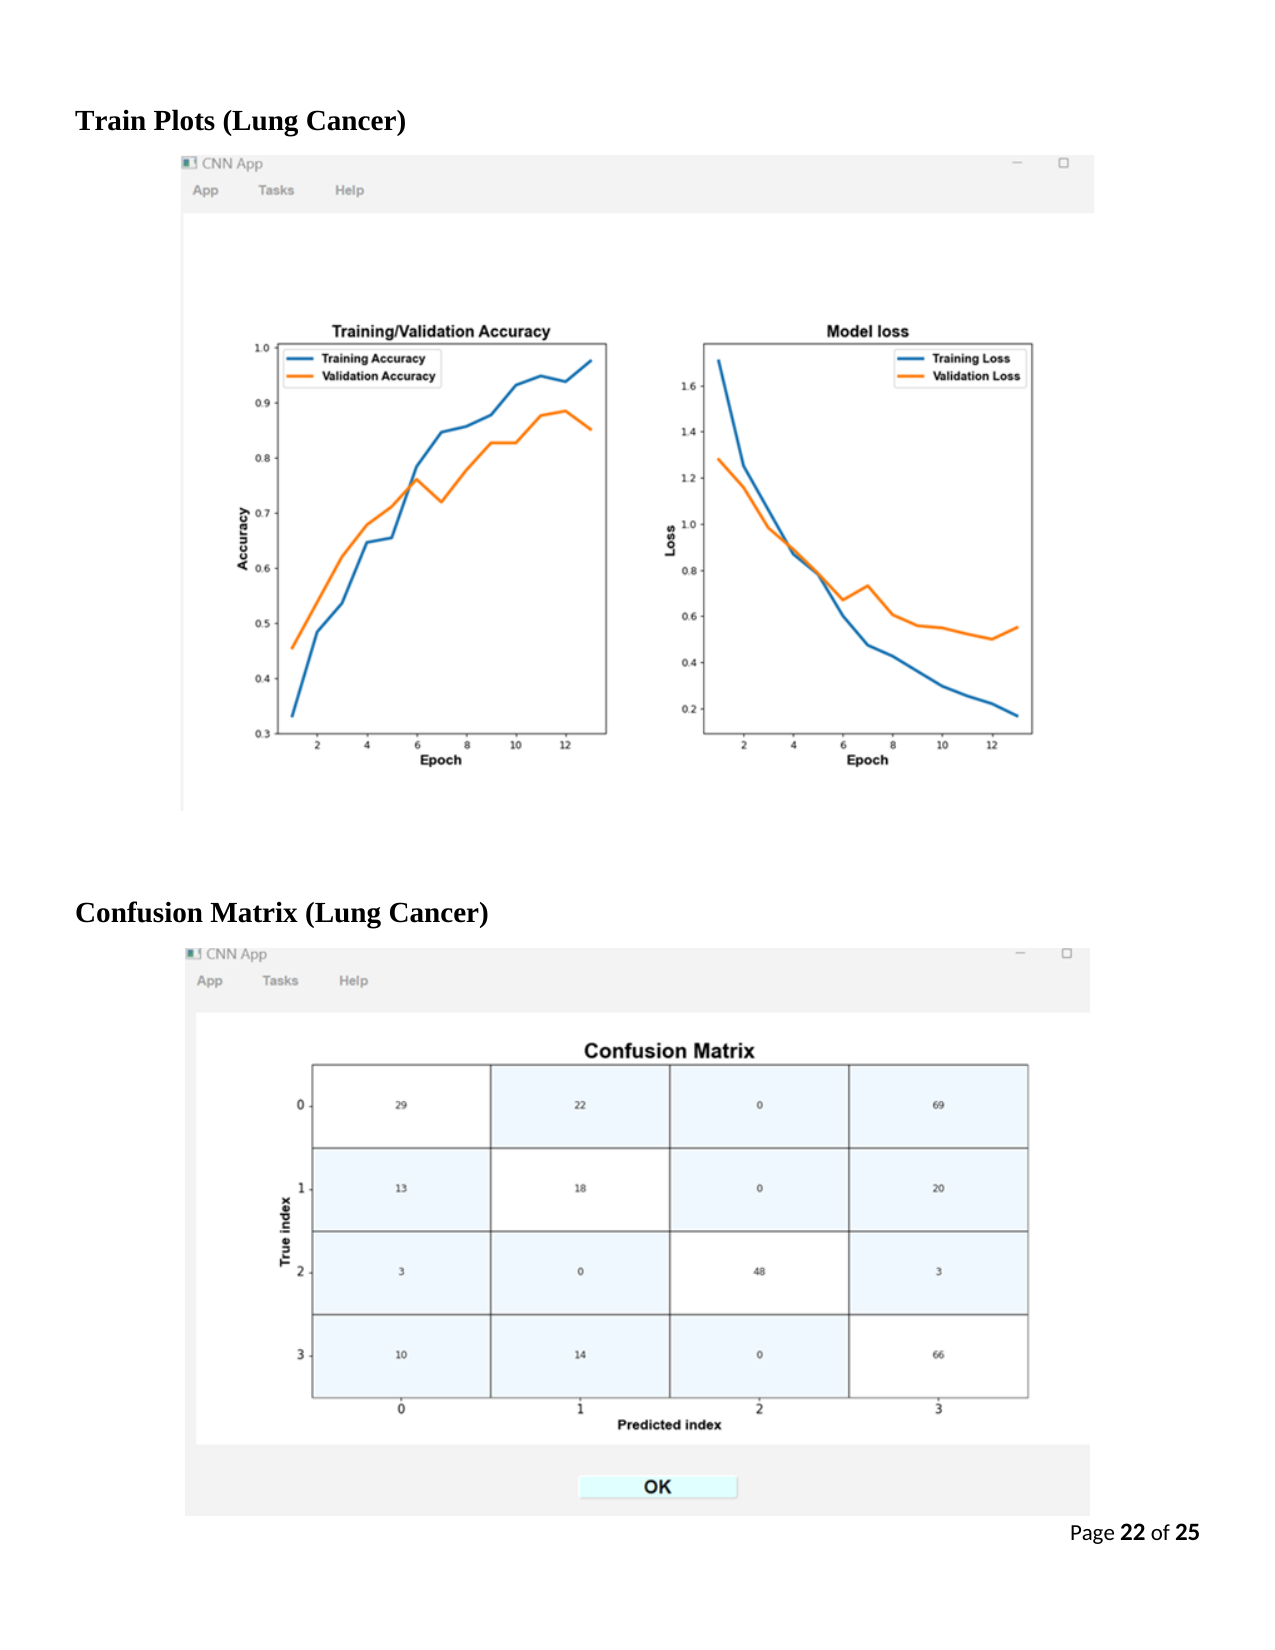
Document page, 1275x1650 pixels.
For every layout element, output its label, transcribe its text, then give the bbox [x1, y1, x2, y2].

text Confusion Matrix (Lung Cancer) [75, 895, 1200, 929]
picture [180, 155, 1095, 811]
text Train Plots (Lung Cancer) [75, 103, 1200, 137]
picture [185, 948, 1090, 1516]
